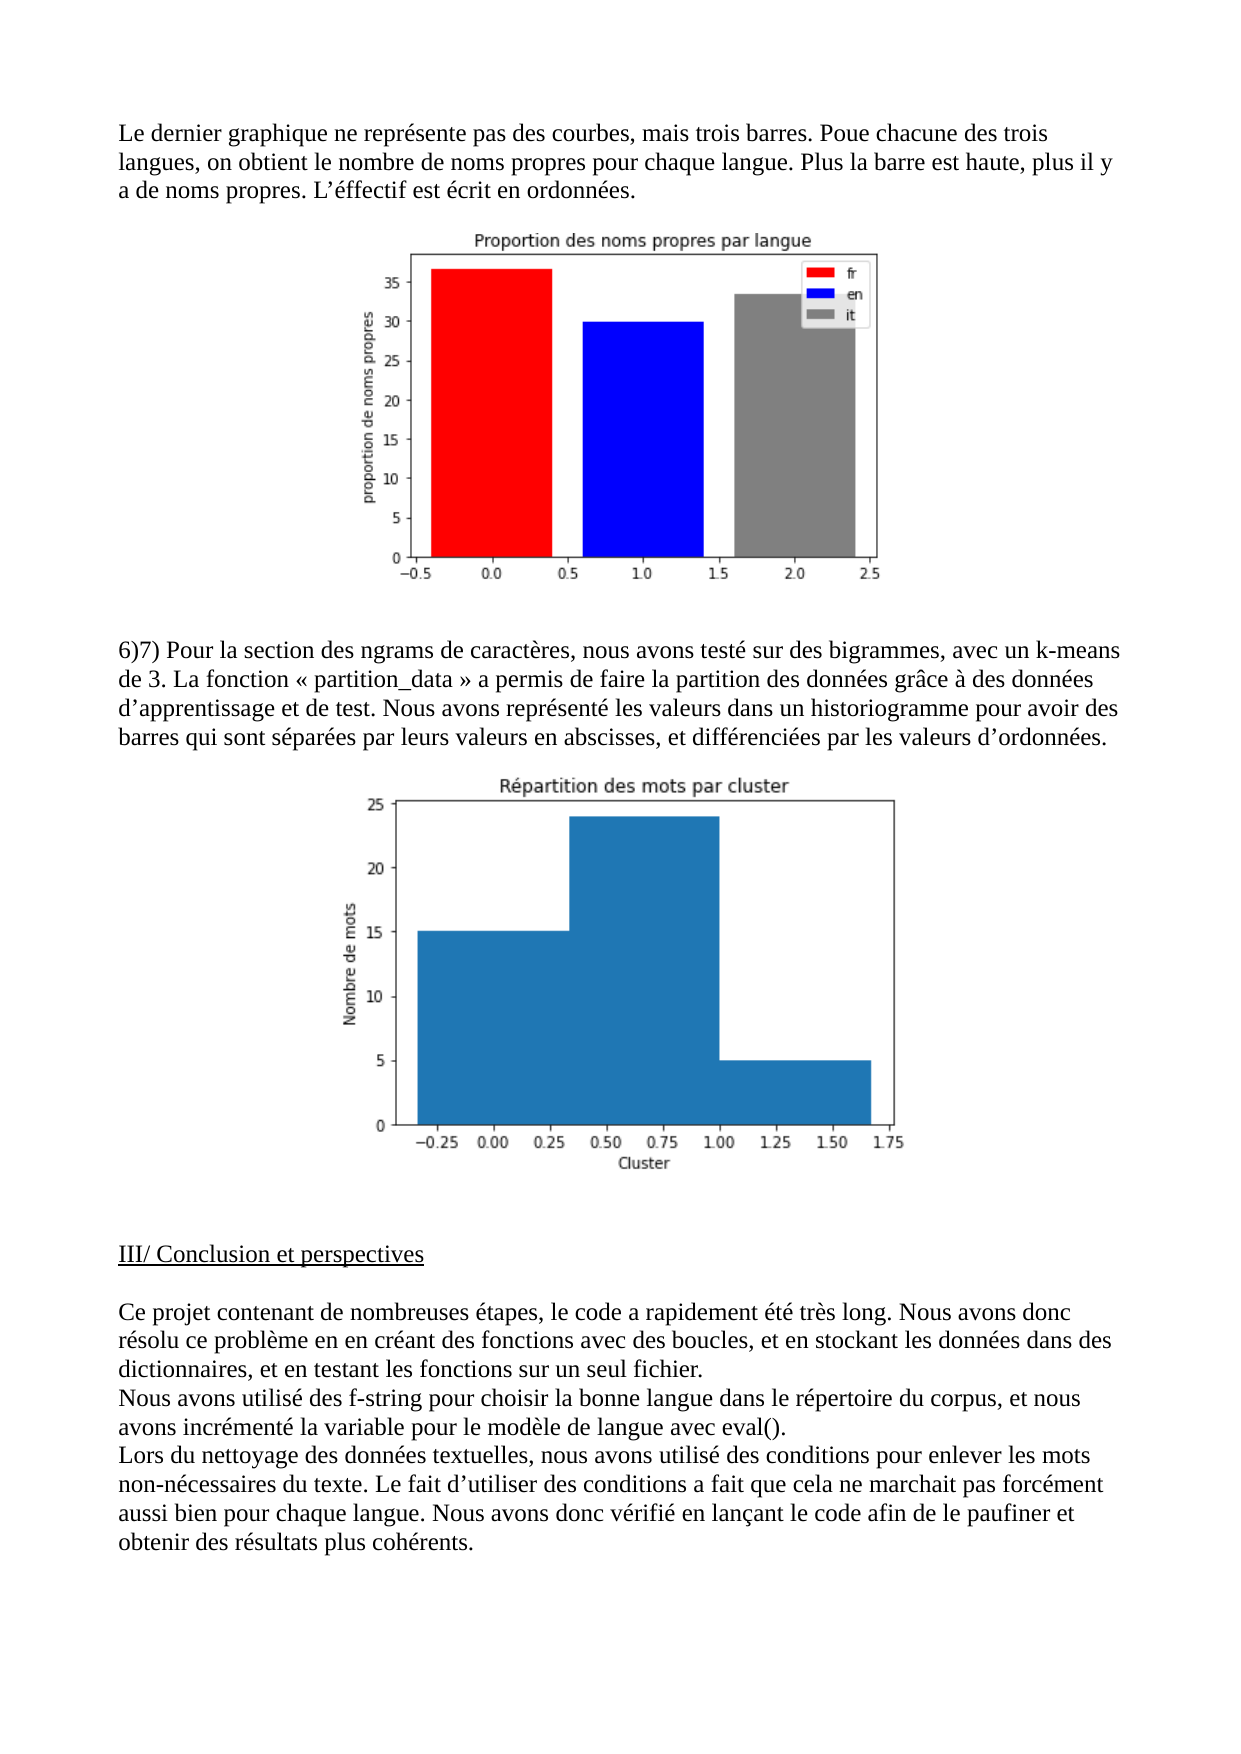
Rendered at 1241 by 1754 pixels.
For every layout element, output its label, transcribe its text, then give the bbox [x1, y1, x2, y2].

text Nous avons utilisé des f-string pour choisir la bonne langue dans le répertoire du corpus, et nous avons incrémenté la variable pour le modèle de langue avec eval(). [118, 1383, 1122, 1441]
text Ce projet contenant de nombreuses étapes, le code a rapidement été très long. Nous avons donc résolu ce problème en en créant des fonctions avec des boucles, et en stockant les données dans des dictionnaires, et en testant les fonctions sur un seul fichier. [118, 1297, 1122, 1383]
text III/ Conclusion et perspectives [118, 1239, 1122, 1268]
picture [359, 233, 882, 586]
text Lors du nettoyage des données textuelles, nous avons utilisé des conditions pour enlever les mots non-nécessaires du texte. Le fait d’utiliser des conditions a fait que cela ne marchait pas forcément aussi bien pour chaque langue. Nous avons donc vérifié en lançant le code afin de le paufiner et obtenir des résultats plus cohérents. [118, 1441, 1122, 1556]
text Le dernier graphique ne représente pas des courbes, mais trois barres. Poue chacune des trois langues, on obtient le nombre de noms propres pour chaque langue. Plus la barre est haute, plus il y a de noms propres. L’éffectif est écrit en ordonnées. [118, 118, 1122, 204]
text 6)7) Pour la section des ngrams de caractères, nous avons testé sur des bigrammes, avec un k-means de 3. La fonction « partition_data » a permis de faire la partition des données grâce à des données d’apprentissage et de test. Nous avons représenté les valeurs dans un historiogramme pour avoir des barres qui sont séparées par leurs valeurs en abscisses, et différenciées par les valeurs d’ordonnées. [118, 636, 1122, 751]
picture [339, 769, 913, 1178]
